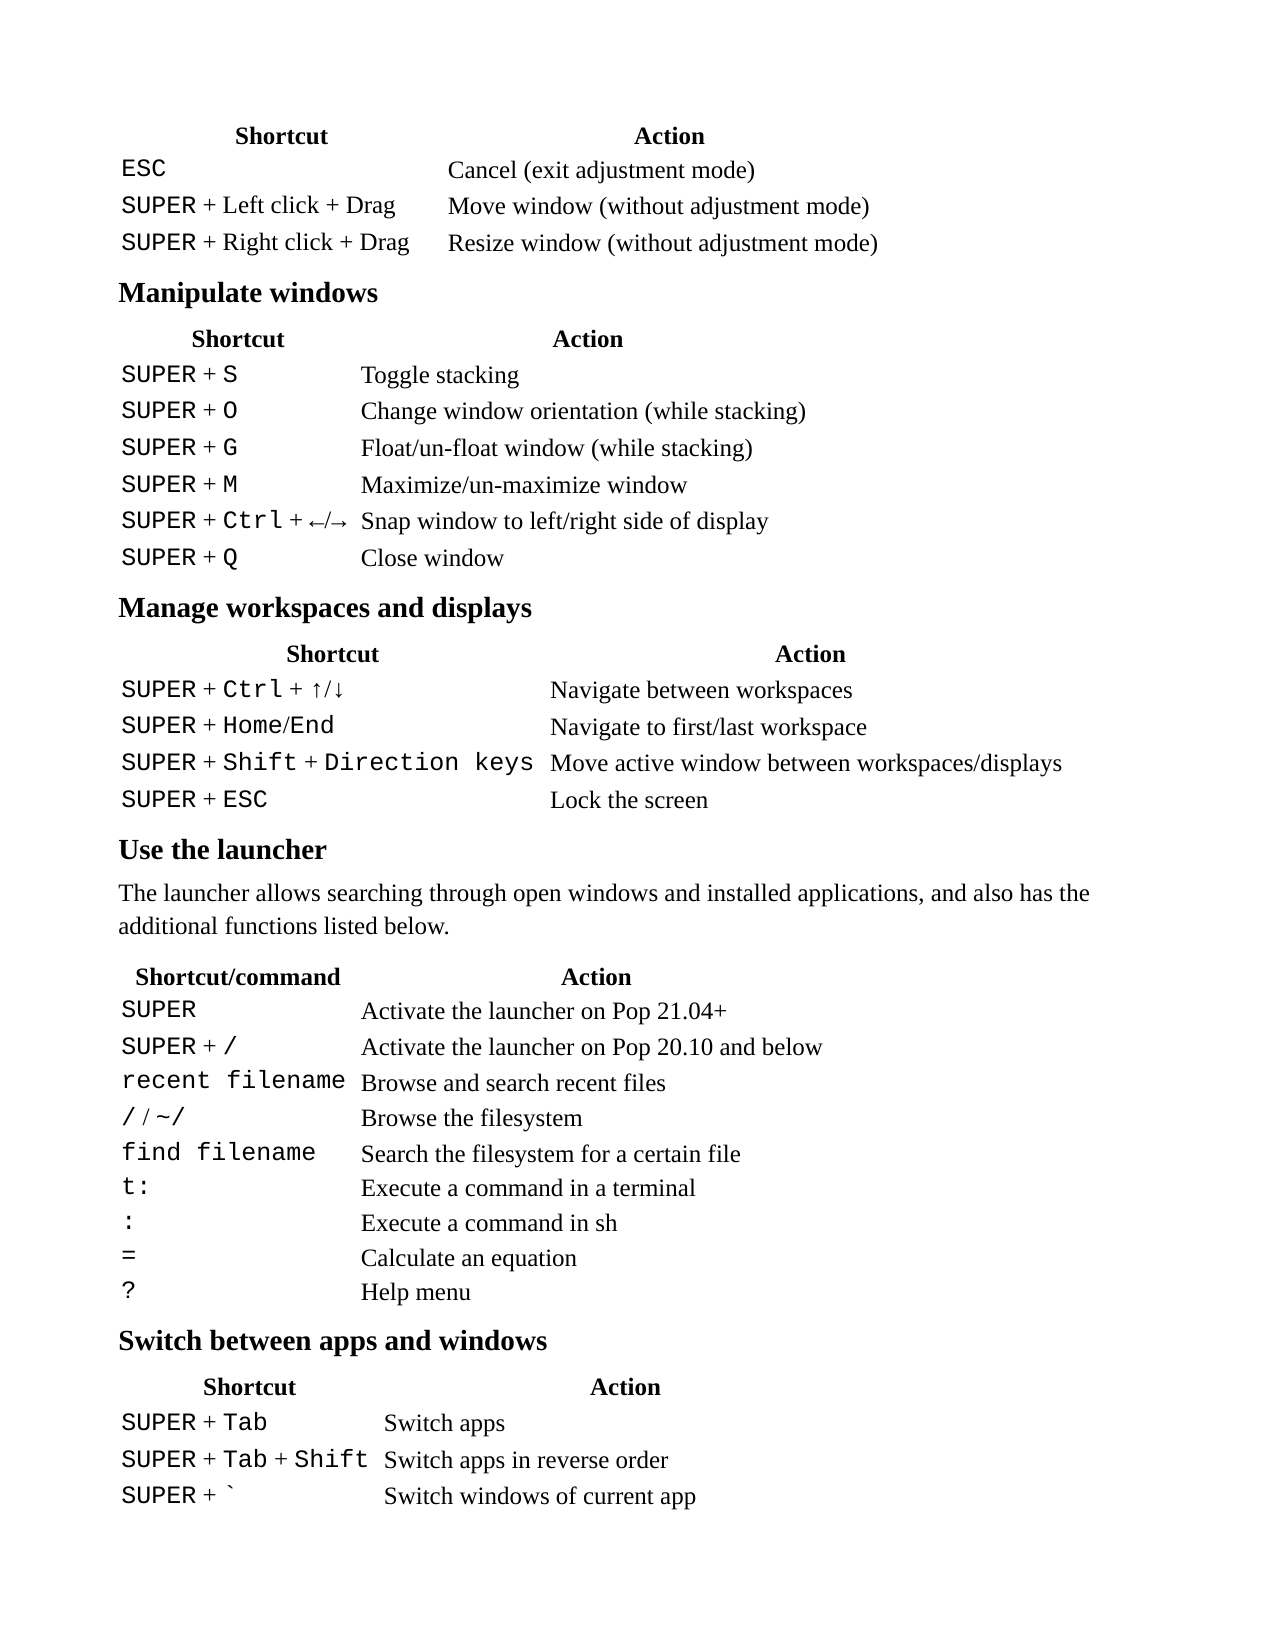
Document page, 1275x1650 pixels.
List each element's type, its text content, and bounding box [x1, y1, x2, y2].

table_cell Lock the screen [547, 781, 1073, 818]
table_cell Switch apps [381, 1404, 870, 1441]
table_cell SUPER + ` [118, 1478, 381, 1514]
table_cell Change window orientation (while stacking) [358, 393, 818, 429]
table_header Action [358, 959, 835, 993]
table_cell SUPER + Ctrl + ↑/↓ [118, 671, 547, 708]
table_cell Activate the launcher on Pop 20.10 and below [358, 1028, 835, 1065]
table_cell Browse the filesystem [358, 1099, 835, 1136]
table_cell Maximize/un-maximize window [358, 466, 818, 502]
table_cell Move window (without adjustment mode) [445, 187, 894, 224]
table_cell SUPER + ESC [118, 781, 547, 818]
table_cell SUPER + Ctrl + ←/→ [118, 503, 358, 539]
table_cell Move active window between workspaces/displays [547, 744, 1073, 781]
table_cell Navigate between workspaces [547, 671, 1073, 708]
table_cell = [118, 1240, 358, 1274]
table_cell Help menu [358, 1274, 835, 1309]
table_cell Resize window (without adjustment mode) [445, 224, 894, 261]
table_cell Snap window to left/right side of display [358, 503, 818, 539]
table_cell ESC [118, 153, 445, 187]
table_cell Switch apps in reverse order [381, 1441, 870, 1477]
table_header Shortcut [118, 321, 358, 356]
table_cell ? [118, 1274, 358, 1309]
table_cell Switch windows of current app [381, 1478, 870, 1514]
table_cell Execute a command in a terminal [358, 1171, 835, 1205]
table_cell SUPER + Tab [118, 1404, 381, 1441]
table_cell SUPER + O [118, 393, 358, 429]
table_cell Search the filesystem for a certain file [358, 1136, 835, 1171]
table_cell SUPER + Home/End [118, 708, 547, 744]
subtitle Use the launcher [118, 832, 1157, 866]
table_cell / / ~/ [118, 1099, 358, 1136]
table_cell Float/un-float window (while stacking) [358, 429, 818, 466]
table_header Action [547, 636, 1073, 671]
table_cell Calculate an equation [358, 1240, 835, 1274]
table_cell SUPER + Left click + Drag [118, 187, 445, 224]
table_header Action [381, 1370, 870, 1404]
table_header Shortcut [118, 118, 445, 153]
table_cell Browse and search recent files [358, 1065, 835, 1099]
table_cell Navigate to first/last workspace [547, 708, 1073, 744]
table_cell SUPER + S [118, 356, 358, 392]
table_cell Execute a command in sh [358, 1205, 835, 1240]
table_cell recent filename [118, 1065, 358, 1099]
table_header Action [358, 321, 818, 356]
table_cell SUPER + Shift + Direction keys [118, 744, 547, 781]
table_cell SUPER + M [118, 466, 358, 502]
subtitle Switch between apps and windows [118, 1323, 1157, 1357]
subtitle Manage workspaces and displays [118, 590, 1157, 624]
table_cell SUPER [118, 994, 358, 1028]
table_cell SUPER + / [118, 1028, 358, 1065]
table_header Shortcut/command [118, 959, 358, 993]
table_cell SUPER + G [118, 429, 358, 466]
table_cell Close window [358, 539, 818, 576]
table_header Shortcut [118, 1370, 381, 1404]
table_header Action [445, 118, 894, 153]
table_header Shortcut [118, 636, 547, 671]
table_cell Cancel (exit adjustment mode) [445, 153, 894, 187]
table_cell SUPER + Q [118, 539, 358, 576]
subtitle Manipulate windows [118, 275, 1157, 309]
table_cell Toggle stacking [358, 356, 818, 392]
table_cell SUPER + Right click + Drag [118, 224, 445, 261]
table_cell t: [118, 1171, 358, 1205]
table_cell : [118, 1205, 358, 1240]
table_cell SUPER + Tab + Shift [118, 1441, 381, 1477]
table_cell find filename [118, 1136, 358, 1171]
table_cell Activate the launcher on Pop 21.04+ [358, 994, 835, 1028]
text The launcher allows searching through open windows and installed applications, and also has the additional functions listed below. [118, 878, 1157, 940]
